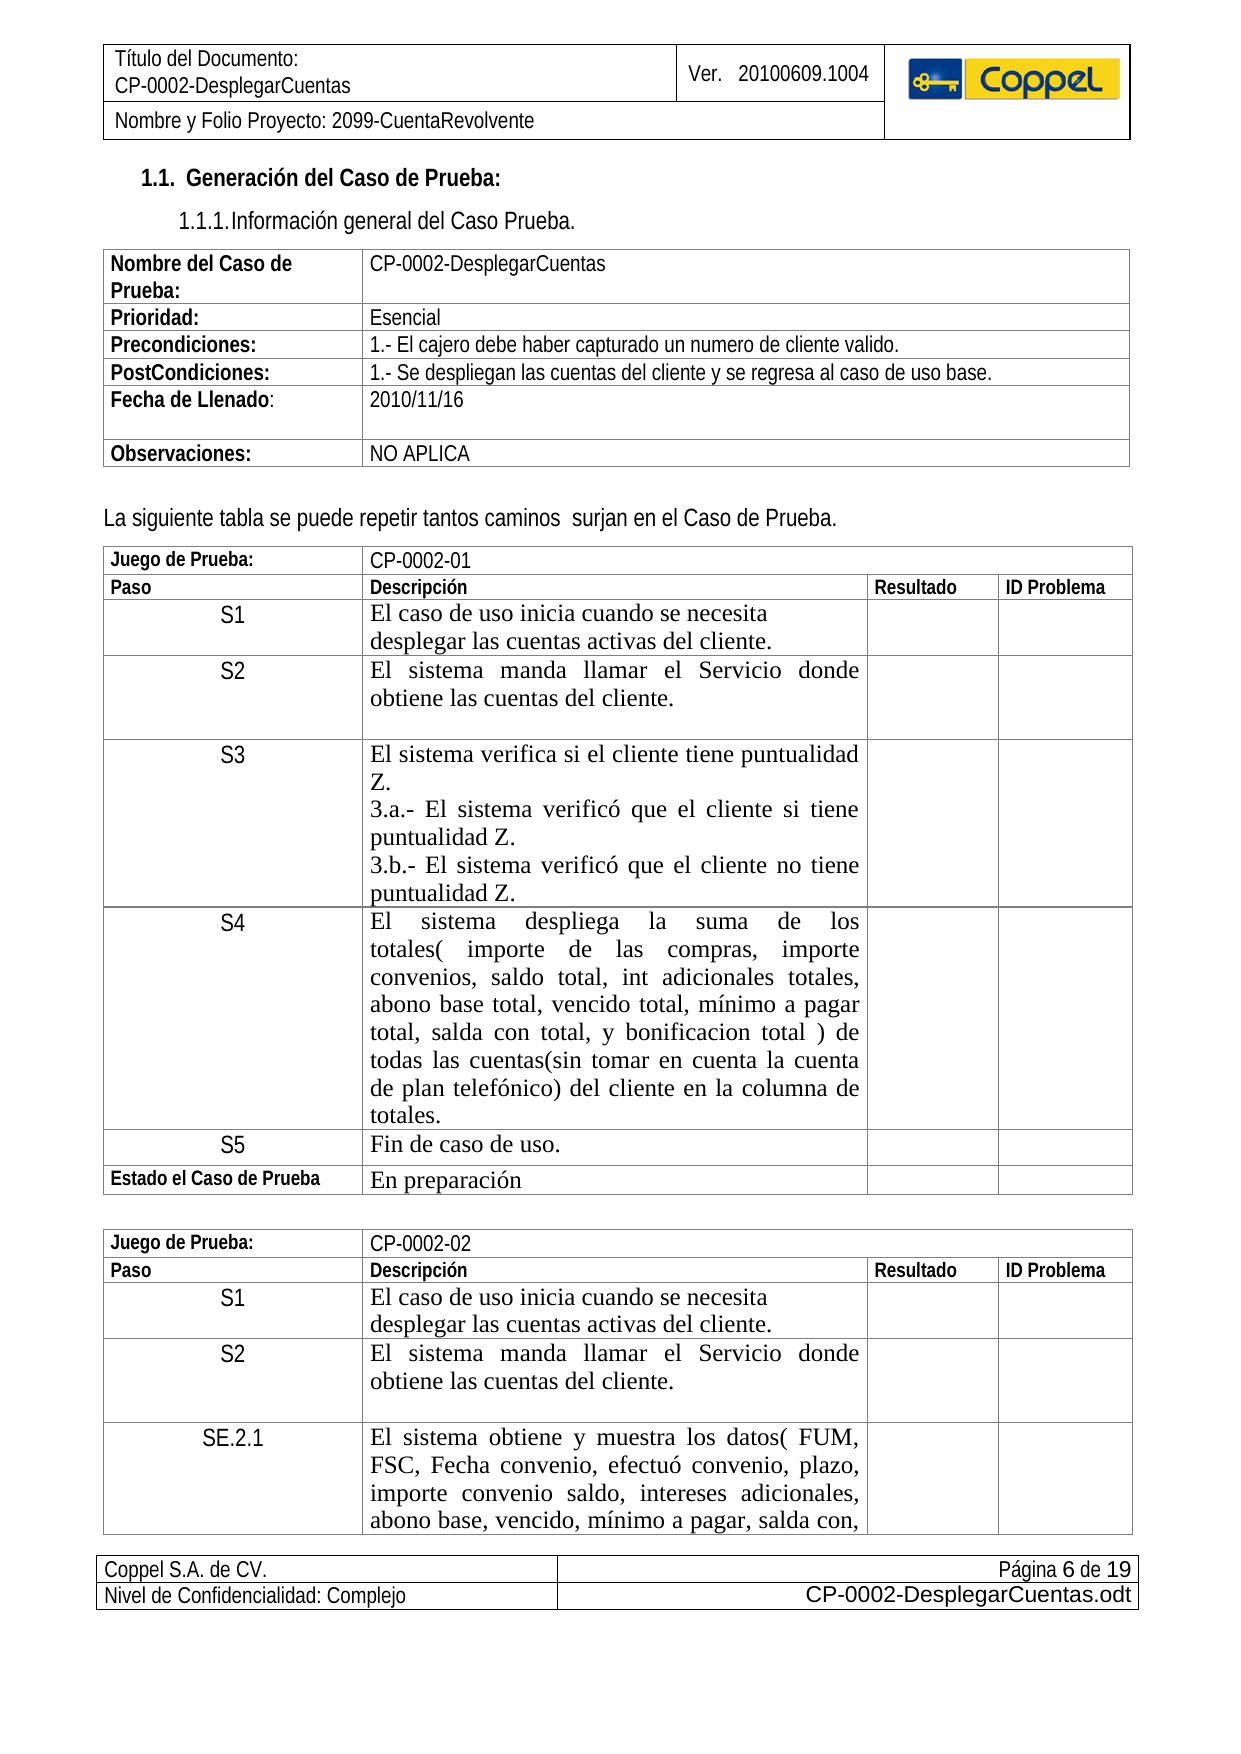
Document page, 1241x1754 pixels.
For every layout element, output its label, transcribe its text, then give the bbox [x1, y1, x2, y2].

table_header CP-0002-01 [363, 547, 1132, 573]
table_cell Esencial [363, 304, 1129, 330]
table_cell PostCondiciones: [104, 359, 362, 385]
table_cell [868, 1283, 998, 1338]
text La siguiente tabla se puede repetir tantos caminos surjan en el Caso de Prueba. [103, 503, 1131, 532]
table_cell 2010/11/16 [363, 386, 1129, 439]
table_cell [868, 1339, 998, 1422]
table_cell [999, 908, 1132, 1129]
table_cell [999, 1339, 1132, 1422]
table_cell [999, 1166, 1132, 1193]
table_header CP-0002-02 [363, 1230, 1132, 1257]
table_cell [999, 600, 1132, 655]
table_cell [868, 656, 998, 739]
table_cell [999, 1283, 1132, 1338]
table_cell El sistema verifica si el cliente tiene puntualidad Z. 3.a.- El sistema verificó que el cliente si tiene puntualidad Z. 3.b.- El sistema verificó que el cliente no tiene puntualidad Z. [363, 740, 867, 906]
table_cell [868, 1130, 998, 1165]
table_cell S1 [104, 600, 362, 655]
table_cell Fin de caso de uso. [363, 1130, 867, 1165]
table_cell El sistema obtiene y muestra los datos( FUM, FSC, Fecha convenio, efectuó convenio, plazo, importe convenio saldo, intereses adicionales, abono base, vencido, mínimo a pagar, salda con, [363, 1423, 867, 1534]
table_cell 1.- Se despliegan las cuentas del cliente y se regresa al caso de uso base. [363, 359, 1129, 385]
table_cell Observaciones: [104, 440, 362, 466]
table_cell [868, 1423, 998, 1534]
list Información general del Caso Prueba. [178, 206, 1131, 235]
table_cell El sistema manda llamar el Servicio donde obtiene las cuentas del cliente. [363, 656, 867, 739]
table_cell [999, 740, 1132, 906]
table_cell [999, 1130, 1132, 1165]
table_header Nombre del Caso de Prueba: [104, 250, 362, 303]
table_cell NO APLICA [363, 440, 1129, 466]
table_cell Resultado [868, 1258, 998, 1282]
table_cell Descripción [363, 1258, 867, 1282]
table_cell S3 [104, 740, 362, 906]
table_cell S2 [104, 1339, 362, 1422]
table_header Juego de Prueba: [104, 547, 362, 573]
table_cell S5 [104, 1130, 362, 1165]
table_cell Estado el Caso de Prueba [104, 1166, 362, 1193]
table_cell [999, 656, 1132, 739]
table_cell S1 [104, 1283, 362, 1338]
table_cell Prioridad: [104, 304, 362, 330]
table_cell S4 [104, 908, 362, 1129]
table_cell [868, 600, 998, 655]
table_cell Precondiciones: [104, 331, 362, 358]
table_cell [868, 740, 998, 906]
table_cell Resultado [868, 575, 998, 598]
table_header CP-0002-DesplegarCuentas [363, 250, 1129, 303]
table_cell [868, 908, 998, 1129]
table_cell SE.2.1 [104, 1423, 362, 1534]
table_cell Paso [104, 1258, 362, 1282]
list Generación del Caso de Prueba: [141, 163, 1131, 192]
table_cell [868, 1166, 998, 1193]
table_cell El caso de uso inicia cuando se necesita desplegar las cuentas activas del cliente. [363, 1283, 867, 1338]
table_cell Descripción [363, 575, 867, 598]
table_cell Paso [104, 575, 362, 598]
table_cell El sistema despliega la suma de los totales( importe de las compras, importe convenios, saldo total, int adicionales totales, abono base total, vencido total, mínimo a pagar total, salda con total, y bonificacion total ) de todas las cuentas(sin tomar en cuenta la cuenta de plan telefónico) del cliente en la columna de totales. [363, 908, 867, 1129]
table_cell El sistema manda llamar el Servicio donde obtiene las cuentas del cliente. [363, 1339, 867, 1422]
table_cell ID Problema [999, 1258, 1132, 1282]
table_cell En preparación [363, 1166, 867, 1193]
table_cell ID Problema [999, 575, 1132, 598]
table_header Juego de Prueba: [104, 1230, 362, 1257]
table_cell El caso de uso inicia cuando se necesita desplegar las cuentas activas del cliente. [363, 600, 867, 655]
table_cell [999, 1423, 1132, 1534]
table_cell S2 [104, 656, 362, 739]
table_cell 1.- El cajero debe haber capturado un numero de cliente valido. [363, 331, 1129, 358]
table_cell Fecha de Llenado: [104, 386, 362, 439]
